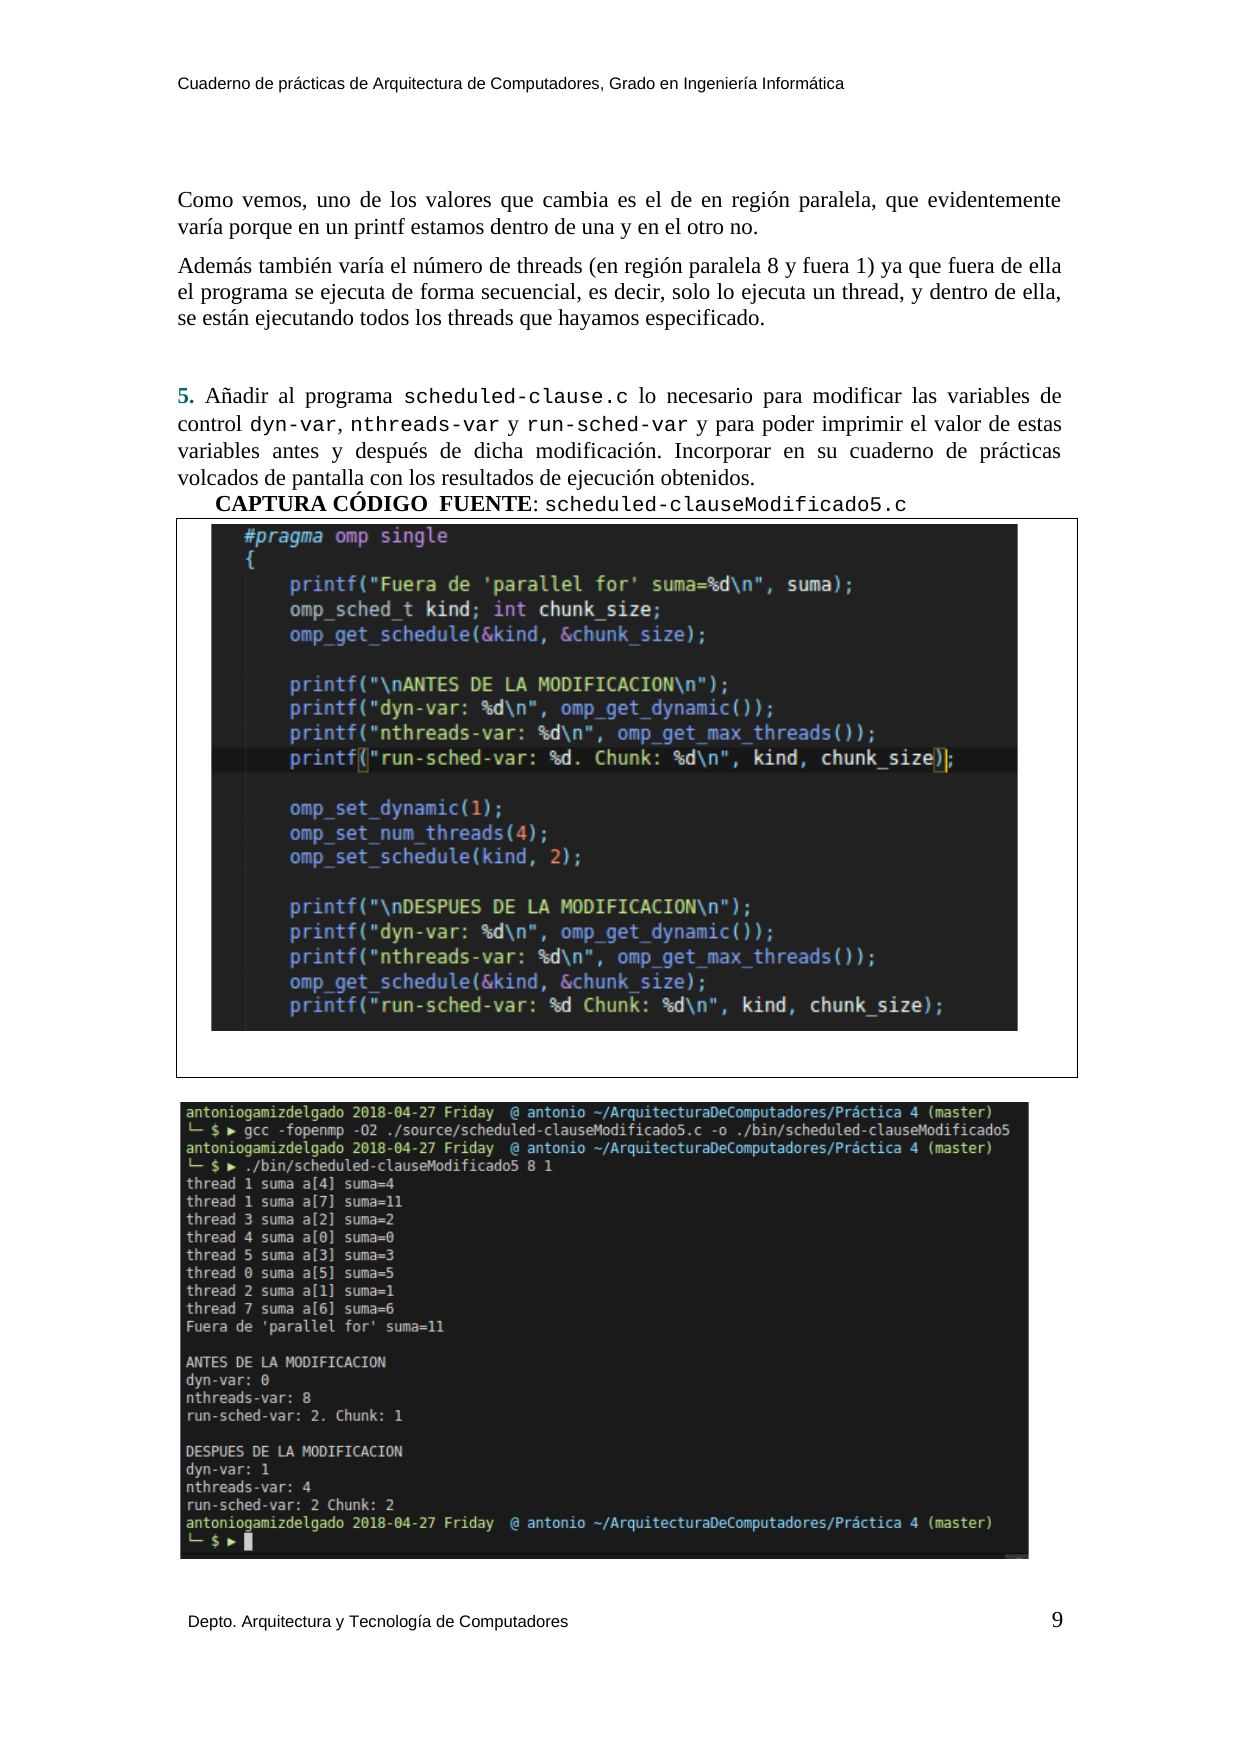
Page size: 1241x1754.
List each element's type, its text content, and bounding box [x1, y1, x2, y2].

list Además también varía el número de threads (en región paralela 8 y fuera 1) ya que fuera de ella el programa se ejecuta de forma secuencial, es decir, solo lo ejecuta un thread, y dentro de ella, se están ejecutando todos los threads que hayamos especificado. [177, 252, 1063, 331]
picture [211, 524, 1018, 1031]
picture [180, 1102, 1029, 1559]
list 5. Añadir al programa scheduled-clause.c lo necesario para modificar las variables de control dyn-var, nthreads-var y run-sched-var y para poder imprimir el valor de estas variables antes y después de dicha modificación. Incorporar en su cuaderno de prácticas volcados de pantalla con los resultados de ejecución obtenidos. [177, 382, 1063, 490]
list Como vemos, uno de los valores que cambia es el de en región paralela, que evidentemente varía porque en un printf estamos dentro de una y en el otro no. [177, 187, 1063, 239]
table_header [177, 519, 1077, 524]
table_header [177, 525, 1077, 1077]
text CAPTURA CÓDIGO FUENTE: scheduled-clauseModificado5.c [215, 490, 1063, 518]
